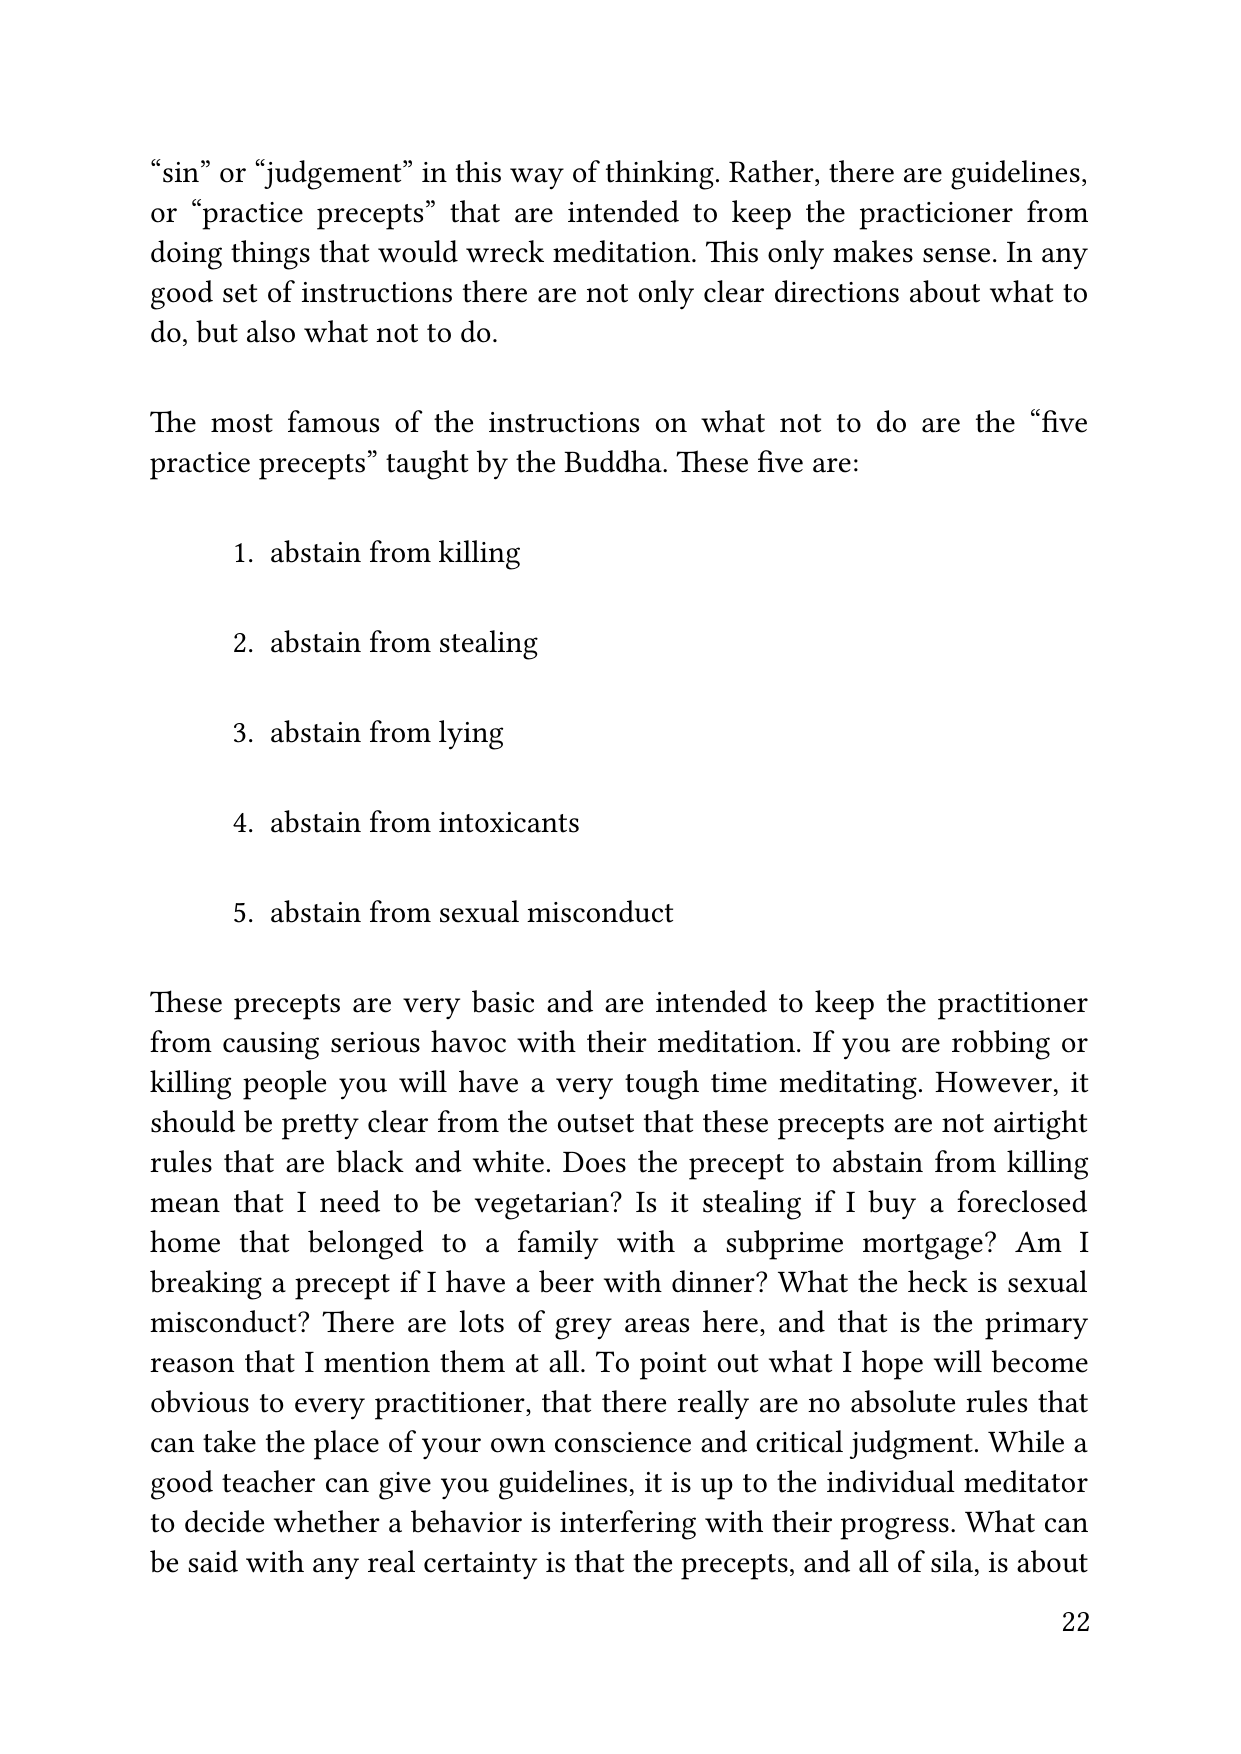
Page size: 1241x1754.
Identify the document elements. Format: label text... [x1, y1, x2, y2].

list abstain from stealing [232, 620, 1090, 660]
list abstain from sexual misconduct [232, 890, 1090, 930]
text “sin” or “judgement” in this way of thinking. Rather, there are guidelines, or “practice precepts” that are intended to keep the practicioner from doing things that would wreck meditation. This only makes sense. In any good set of instructions there are not only clear directions about what to do, but also what not to do. [150, 150, 1090, 350]
list abstain from lying [232, 710, 1090, 750]
list abstain from killing [232, 530, 1090, 570]
text These precepts are very basic and are intended to keep the practitioner from causing serious havoc with their meditation. If you are robbing or killing people you will have a very tough time meditating. However, it should be pretty clear from the outset that these precepts are not airtight rules that are black and white. Does the precept to abstain from killing mean that I need to be vegetarian? Is it stealing if I buy a foreclosed home that belonged to a family with a subprime mortgage? Am I breaking a precept if I have a beer with dinner? What the heck is sexual misconduct? There are lots of grey areas here, and that is the primary reason that I mention them at all. To point out what I hope will become obvious to every practitioner, that there really are no absolute rules that can take the place of your own conscience and critical judgment. While a good teacher can give you guidelines, it is up to the individual meditator to decide whether a behavior is interfering with their progress. What can be said with any real certainty is that the precepts, and all of sila, is about [150, 980, 1090, 1580]
list abstain from intoxicants [232, 800, 1090, 840]
text The most famous of the instructions on what not to do are the “five practice precepts” taught by the Buddha. These five are: [150, 400, 1090, 480]
